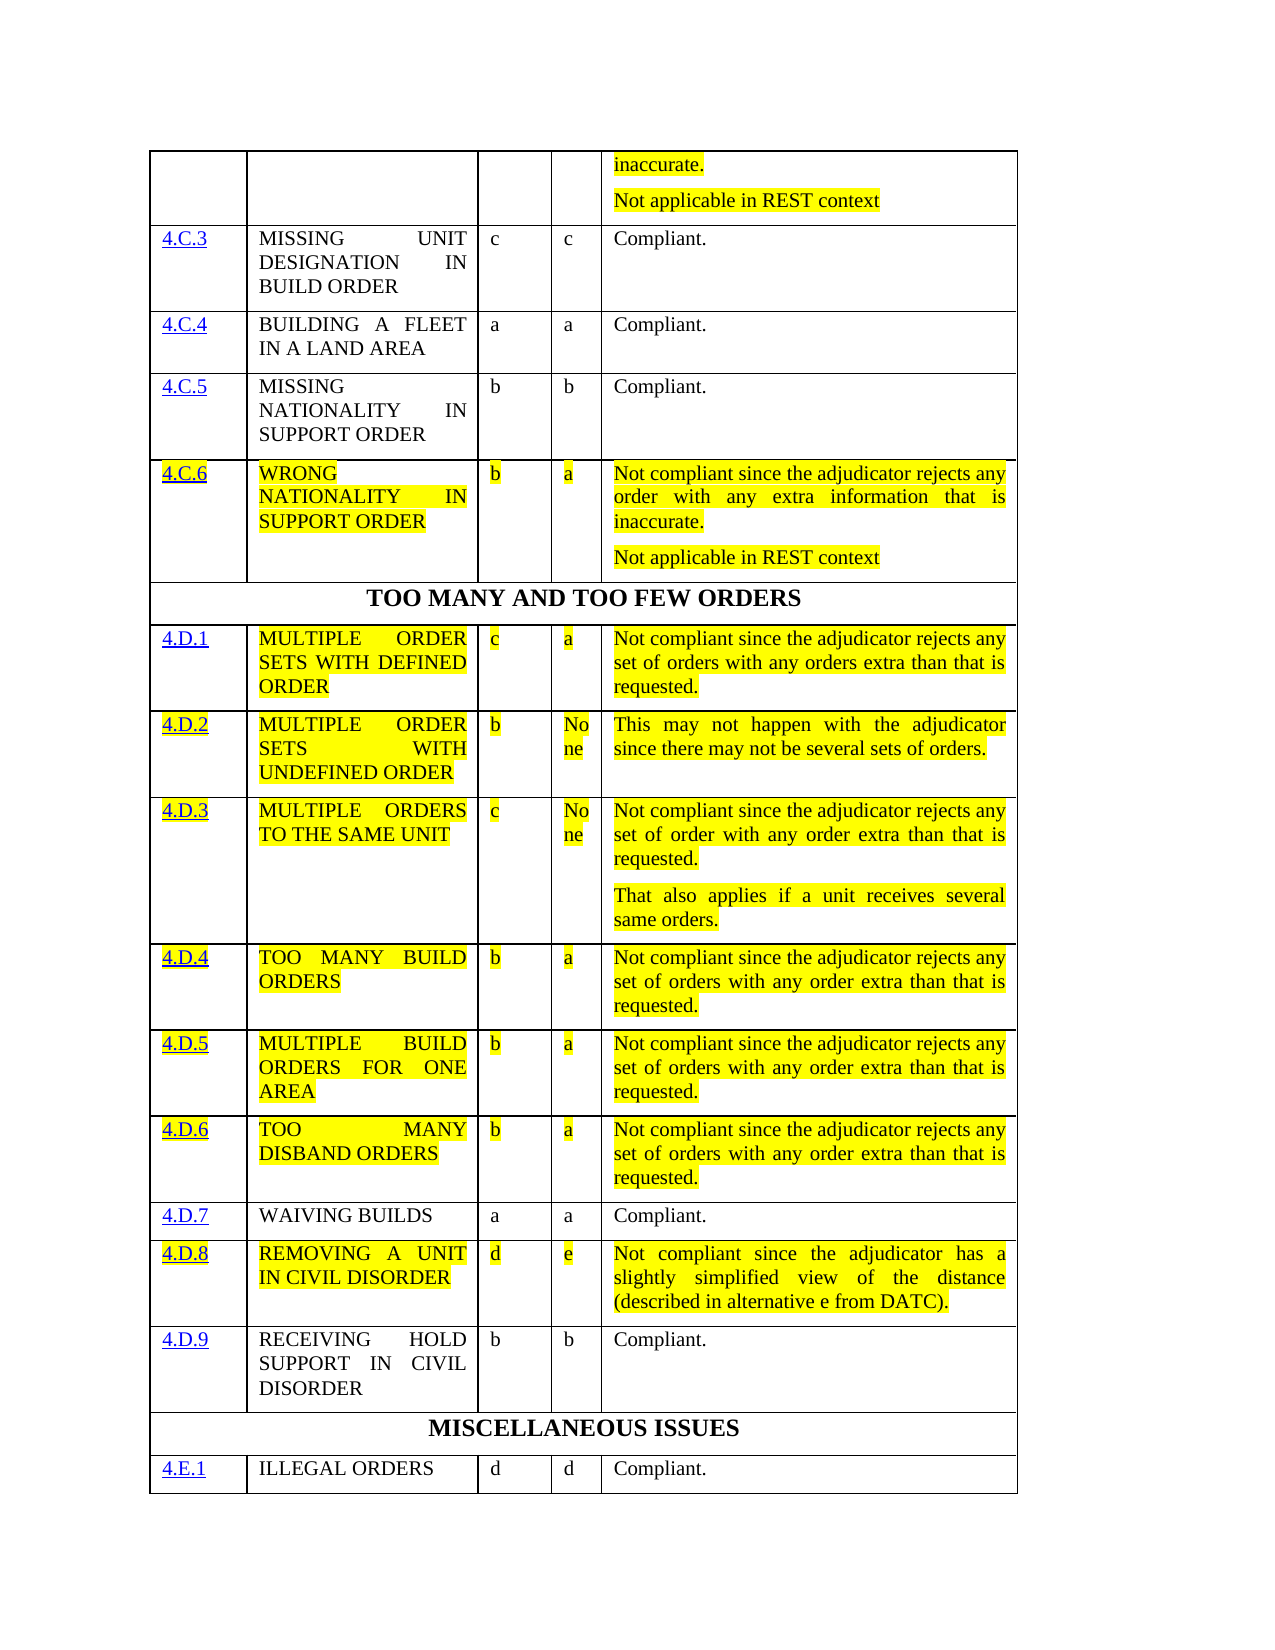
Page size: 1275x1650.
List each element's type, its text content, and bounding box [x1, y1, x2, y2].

table_cell d [552, 1456, 601, 1493]
table_cell e [552, 1241, 601, 1326]
table_cell a [552, 1031, 601, 1115]
table_cell MULTIPLE BUILD ORDERS FOR ONE AREA [248, 1031, 477, 1115]
table_cell b [479, 1117, 551, 1202]
table_cell TOO MANY BUILD ORDERS [248, 945, 477, 1029]
table_cell d [479, 1456, 551, 1493]
table_cell a [552, 312, 601, 373]
table_cell 4.C.4 [151, 312, 246, 373]
table_cell 4.C.6 [151, 461, 246, 581]
table_cell 4.D.6 [151, 1117, 246, 1202]
table_cell Compliant. [602, 1326, 1017, 1412]
table_cell TOO MANY DISBAND ORDERS [248, 1117, 477, 1202]
table_cell Compliant. [602, 373, 1017, 459]
table_cell Not compliant since the adjudicator rejects any set of orders with any order extra than that is requested. [602, 1029, 1017, 1115]
table_cell a [479, 1203, 551, 1239]
table_cell c [552, 226, 601, 311]
table_cell 4.D.1 [151, 626, 246, 710]
table_cell b [479, 461, 551, 581]
table_cell b [479, 1327, 551, 1412]
table_cell [479, 152, 551, 224]
table_cell [248, 152, 477, 224]
table_cell MULTIPLE ORDER SETS WITH DEFINED ORDER [248, 626, 477, 710]
table_cell b [479, 712, 551, 796]
table_cell MULTIPLE ORDER SETS WITH UNDEFINED ORDER [248, 712, 477, 796]
table_cell 4.D.9 [151, 1327, 246, 1412]
table_cell ILLEGAL ORDERS [248, 1456, 477, 1493]
table_cell Compliant. [602, 1455, 1017, 1493]
table_cell d [479, 1241, 551, 1326]
table_cell 4.E.1 [151, 1456, 246, 1493]
table_cell Not compliant since the adjudicator has a slightly simplified view of the distance (described in alternative e from DATC). [602, 1240, 1017, 1326]
table_cell Not compliant since the adjudicator rejects any order with any extra information that is inaccurate. Not applicable in REST context [602, 459, 1017, 581]
table_cell This may not happen with the adjudicator since there may not be several sets of orders. [602, 710, 1017, 796]
table_cell a [552, 945, 601, 1029]
table_cell a [552, 1203, 601, 1239]
table_cell [552, 152, 601, 224]
table_cell Compliant. [602, 311, 1017, 373]
table_cell Not compliant since the adjudicator rejects any set of order with any order extra than that is requested. That also applies if a unit receives several same orders. [602, 796, 1017, 943]
table_cell WAIVING BUILDS [248, 1203, 477, 1239]
table_cell 4.C.3 [151, 226, 246, 311]
table_cell 4.D.4 [151, 945, 246, 1029]
table_cell Compliant. [602, 1202, 1017, 1239]
table_cell 4.D.7 [151, 1203, 246, 1239]
table_cell 4.D.5 [151, 1031, 246, 1115]
table_cell Not compliant since the adjudicator rejects any set of orders with any orders extra than that is requested. [602, 624, 1017, 710]
table_cell REMOVING A UNIT IN CIVIL DISORDER [248, 1241, 477, 1326]
table_cell a [552, 626, 601, 710]
table_cell b [479, 945, 551, 1029]
table_cell WRONG NATIONALITY IN SUPPORT ORDER [248, 461, 477, 581]
table_cell 4.D.8 [151, 1241, 246, 1326]
table_cell b [479, 374, 551, 459]
table_cell 4.C.5 [151, 374, 246, 459]
table_cell None [552, 798, 601, 943]
table_cell inaccurate. Not applicable in REST context [602, 152, 1017, 224]
table_cell MISCELLANEOUS ISSUES [151, 1412, 1017, 1454]
table_cell a [552, 1117, 601, 1202]
table_cell Not compliant since the adjudicator rejects any set of orders with any order extra than that is requested. [602, 943, 1017, 1029]
table_cell Not compliant since the adjudicator rejects any set of orders with any order extra than that is requested. [602, 1115, 1017, 1202]
table_cell MULTIPLE ORDERS TO THE SAME UNIT [248, 798, 477, 943]
table_cell c [479, 626, 551, 710]
table_cell RECEIVING HOLD SUPPORT IN CIVIL DISORDER [248, 1327, 477, 1412]
table_cell b [552, 1327, 601, 1412]
table_cell None [552, 712, 601, 796]
table_cell b [552, 374, 601, 459]
table_cell 4.D.3 [151, 798, 246, 943]
table_cell a [479, 312, 551, 373]
table_cell c [479, 798, 551, 943]
table_cell [151, 152, 246, 224]
table_cell MISSING UNIT DESIGNATION IN BUILD ORDER [248, 226, 477, 311]
table_cell Compliant. [602, 225, 1017, 311]
table_cell MISSING NATIONALITY IN SUPPORT ORDER [248, 374, 477, 459]
table_cell a [552, 461, 601, 581]
table_cell c [479, 226, 551, 311]
table_cell BUILDING A FLEET IN A LAND AREA [248, 312, 477, 373]
table_cell TOO MANY AND TOO FEW ORDERS [151, 581, 1017, 624]
table_cell b [479, 1031, 551, 1115]
table_cell 4.D.2 [151, 712, 246, 796]
